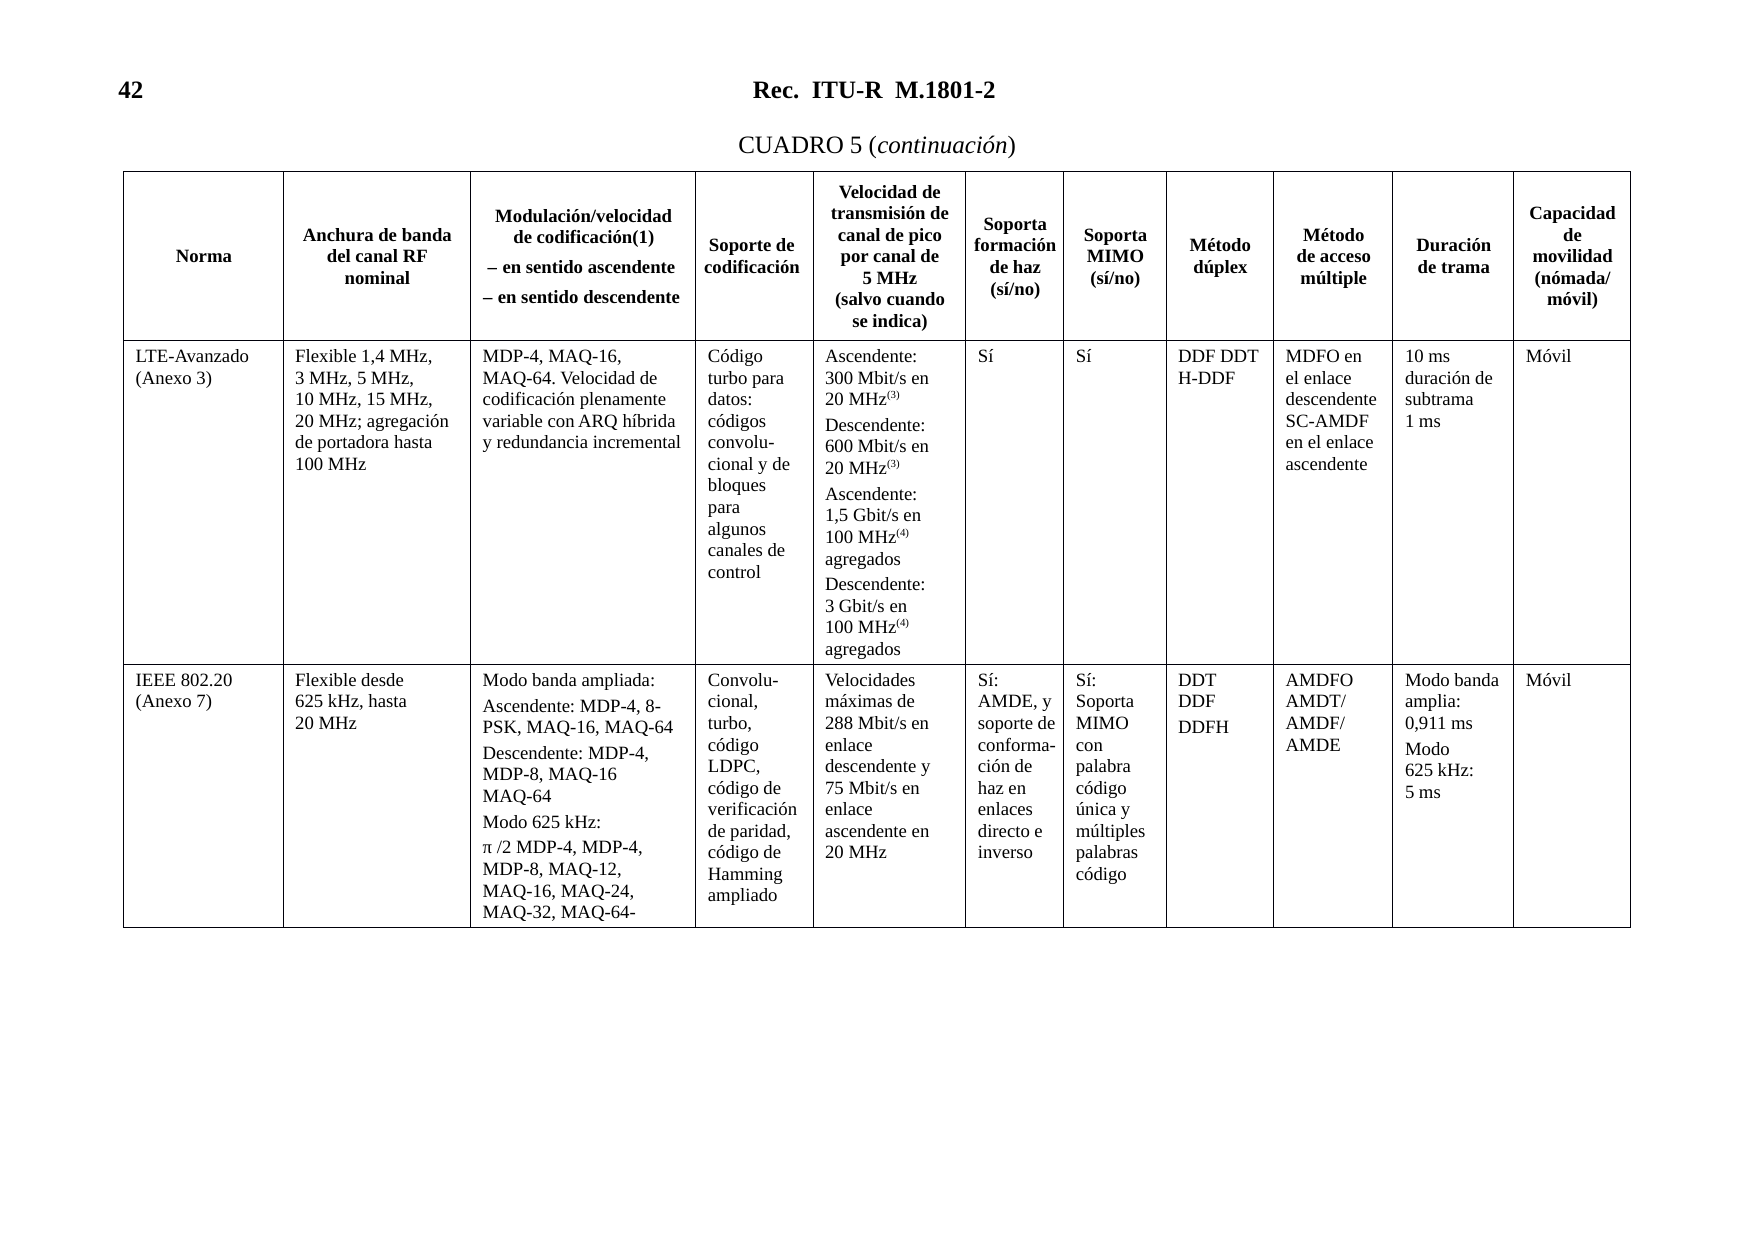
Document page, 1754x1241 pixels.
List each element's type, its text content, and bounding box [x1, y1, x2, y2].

table_cell Modo banda amplia: 0,911 ms Modo 625 kHz: 5 ms [1393, 665, 1513, 927]
table_cell MDFO en el enlace descendente SC-AMDF en el enlace ascendente [1274, 341, 1392, 663]
table_cell Velocidades máximas de 288 Mbit/s en enlace descendente y 75 Mbit/s en enlace ascendente en 20 MHz [814, 665, 965, 927]
table_cell DDF DDT H-DDF [1167, 341, 1273, 663]
table_cell Sí: Soporta MIMO con palabra código única y múltiples palabras código [1064, 665, 1166, 927]
table_cell Convolu- cional, turbo, código LDPC, código de verificación de paridad, código de Hamming ampliado [696, 665, 813, 927]
table_cell Ascendente: 300 Mbit/s en 20 MHz(3) Descendente: 600 Mbit/s en 20 MHz(3) Ascendente: 1,5 Gbit/s en 100 MHz(4) agregados Descendente: 3 Gbit/s en 100 MHz(4) agregados [814, 341, 965, 663]
text CUADRO 5 (continuación) [118, 130, 1636, 159]
table_header Soporta MIMO (sí/no) [1064, 172, 1166, 340]
table_cell Móvil [1514, 341, 1630, 663]
table_header Soporta formación de haz (sí/no) [966, 172, 1063, 340]
table_header Velocidad de transmisión de canal de pico por canal de 5 MHz (salvo cuando se indica) [814, 172, 965, 340]
table_cell IEEE 802.20 (Anexo 7) [124, 665, 283, 927]
table_cell AMDFO AMDT/ AMDF/ AMDE [1274, 665, 1392, 927]
table_cell MDP-4, MAQ-16, MAQ‑64. Velocidad de codificación plenamente variable con ARQ híbrida y redundancia incremental [471, 341, 695, 663]
table_cell Modo banda ampliada: Ascendente: MDP-4, 8-PSK, MAQ-16, MAQ-64 Descendente: MDP-4, MDP-8, MAQ-16 MAQ‑64 Modo 625 kHz: π /2 MDP-4, MDP-4, MDP-8, MAQ-12, MAQ‑16, MAQ-24, MAQ-32, MAQ-64‑ [471, 665, 695, 927]
table_cell DDT DDF DDFH [1167, 665, 1273, 927]
table_cell Sí: AMDE, y soporte de conforma- ción de haz en enlaces directo e inverso [966, 665, 1063, 927]
table_cell Móvil [1514, 665, 1630, 927]
table_header Anchura de banda del canal RF nominal [284, 172, 470, 340]
table_cell LTE-Avanzado (Anexo 3) [124, 341, 283, 663]
table_header Modulación/velocidad de codificación(1) – en sentido ascendente – en sentido descendente [471, 172, 695, 340]
table_cell Flexible desde 625 kHz, hasta 20 MHz [284, 665, 470, 927]
table_header Método de acceso múltiple [1274, 172, 1392, 340]
table_header Método dúplex [1167, 172, 1273, 340]
table_cell Sí [1064, 341, 1166, 663]
table_cell Sí [966, 341, 1063, 663]
table_cell Código turbo para datos: códigos convolu- cional y de bloques para algunos canales de control [696, 341, 813, 663]
table_header Norma [124, 172, 283, 340]
table_header Duración de trama [1393, 172, 1513, 340]
table_cell 10 ms duración de subtrama 1 ms [1393, 341, 1513, 663]
table_header Capacidad de movilidad (nómada/ móvil) [1514, 172, 1630, 340]
table_header Soporte de codificación [696, 172, 813, 340]
table_cell Flexible 1,4 MHz, 3 MHz, 5 MHz, 10 MHz, 15 MHz, 20 MHz; agregación de portadora hasta 100 MHz [284, 341, 470, 663]
